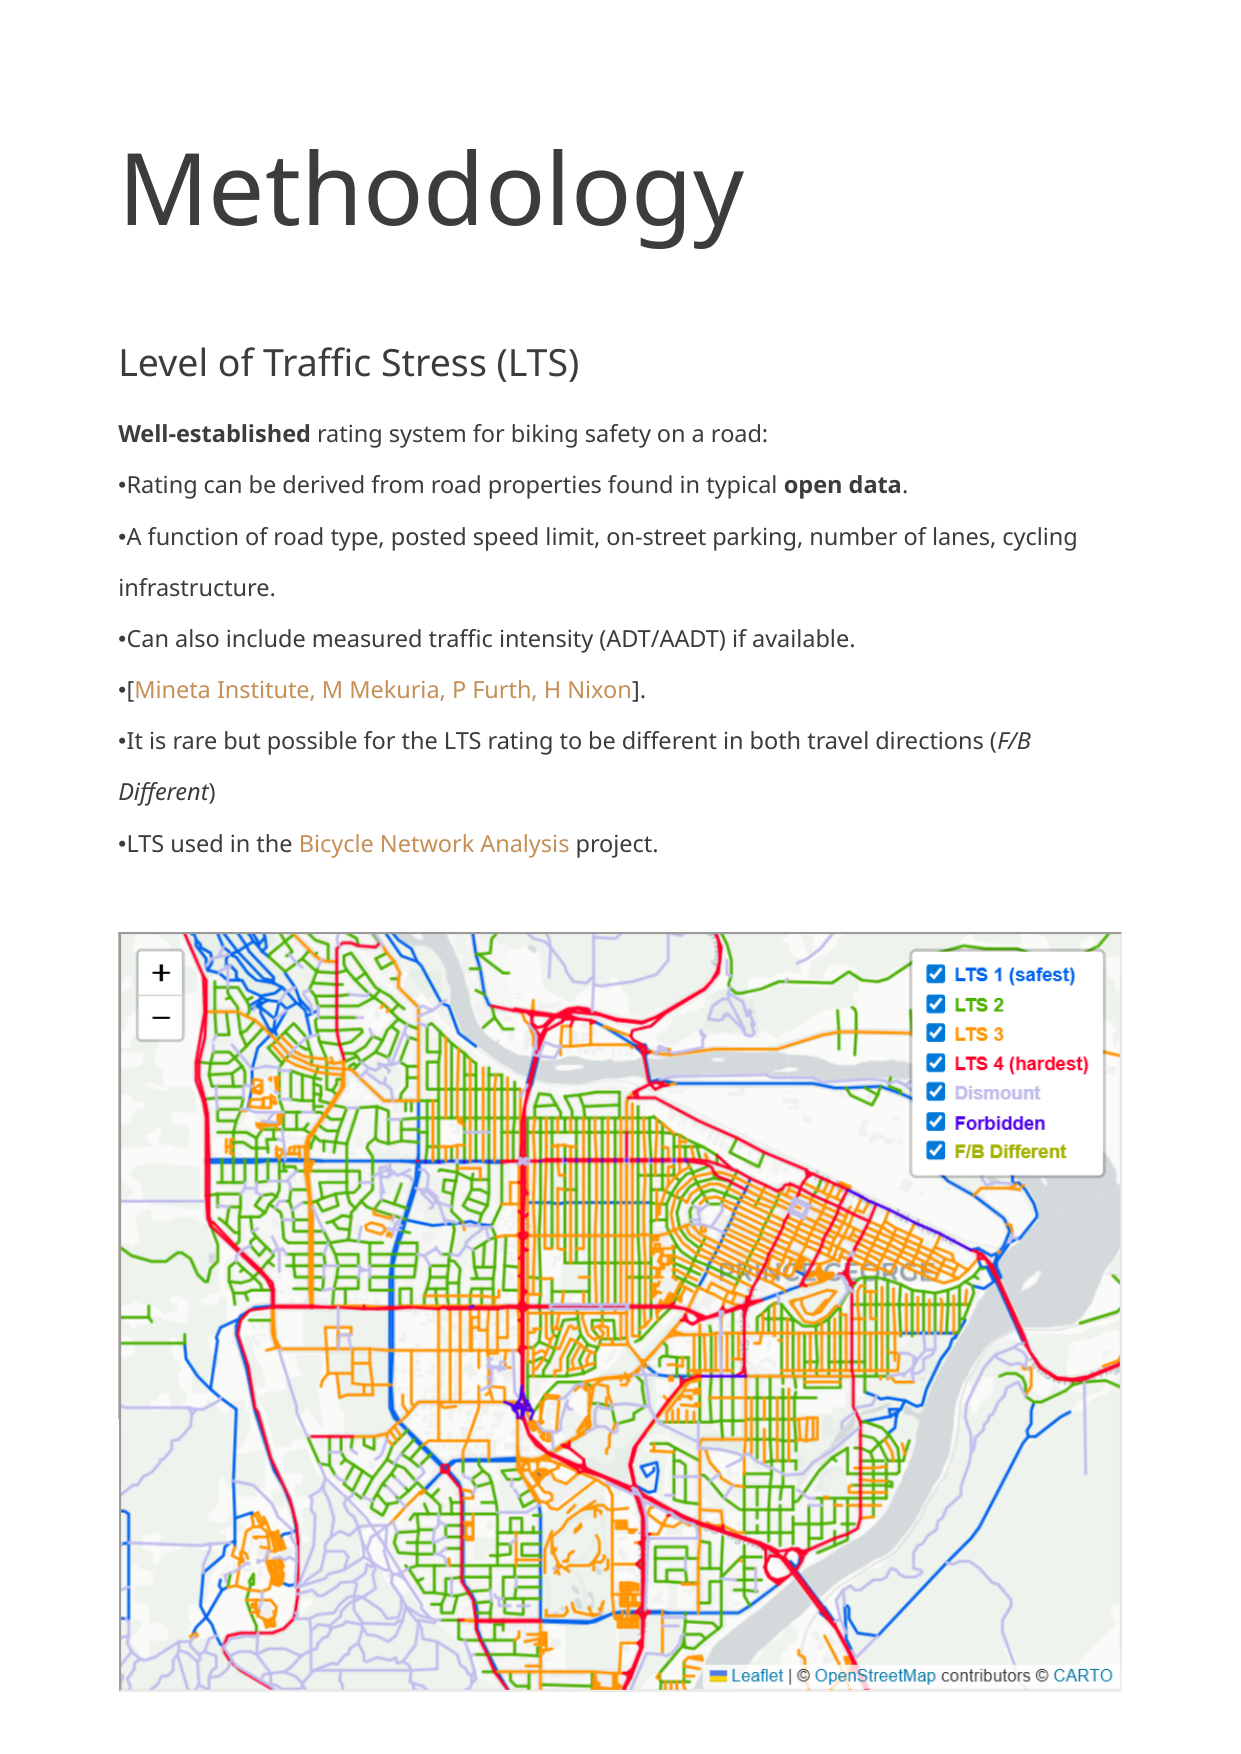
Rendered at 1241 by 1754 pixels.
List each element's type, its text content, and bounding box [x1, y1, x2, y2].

list It is rare but possible for the LTS rating to be different in both travel directions (F/B Different) [118, 724, 1122, 808]
list Rating can be derived from road properties found in typical open data. [118, 469, 1122, 501]
text Well-established rating system for biking safety on a road: [118, 418, 1122, 450]
subtitle Methodology [118, 118, 1122, 254]
list LTS used in the Bicycle Network Analysis project. [118, 827, 1122, 859]
list [Mineta Institute, M Mekuria, P Furth, H Nixon]. [118, 673, 1122, 705]
picture [118, 932, 1123, 1692]
list A function of road type, posted speed limit, on-street parking, number of lanes, cycling infrastructure. [118, 520, 1122, 603]
subtitle Level of Traffic Stress (LTS) [118, 336, 1122, 387]
list Can also include measured traffic intensity (ADT/AADT) if available. [118, 622, 1122, 654]
